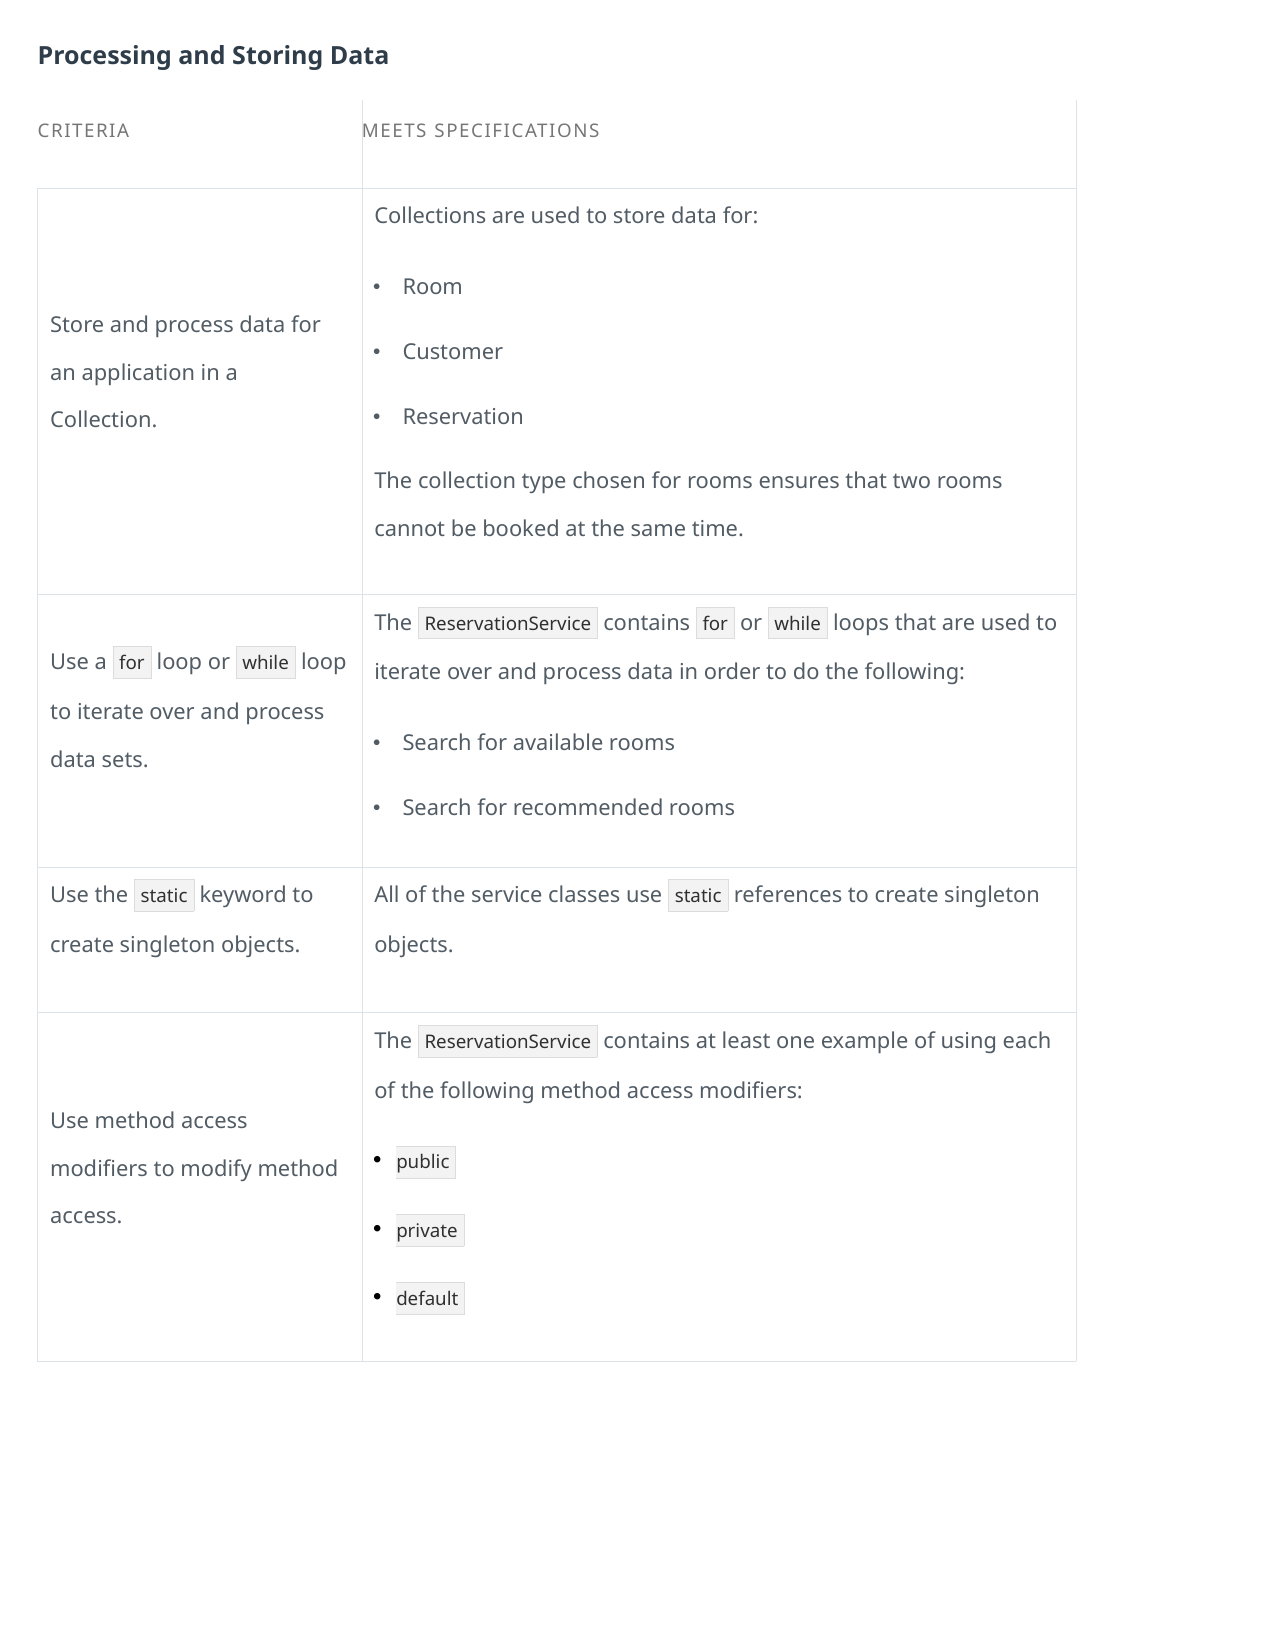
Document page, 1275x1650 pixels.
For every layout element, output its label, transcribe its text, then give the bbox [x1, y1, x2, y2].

table_header CRITERIA [38, 100, 362, 187]
table_header MEETS SPECIFICATIONS [363, 100, 1076, 187]
table_cell The ReservationService contains at least one example of using each of the following method access modifiers: public private default [363, 1013, 1076, 1361]
table_cell Use method access modifiers to modify method access. [38, 1013, 362, 1361]
table_cell Store and process data for an application in a Collection. [38, 189, 362, 594]
table_cell The ReservationService contains for or while loops that are used to iterate over and process data in order to do the following: Search for available rooms Search for recommended rooms [363, 595, 1076, 867]
table_cell Use the static keyword to create singleton objects. [38, 868, 362, 1012]
table_cell Use a for loop or while loop to iterate over and process data sets. [38, 595, 362, 867]
text Processing and Storing Data [37, 37, 1237, 72]
table_cell All of the service classes use static references to create singleton objects. [363, 868, 1076, 1012]
table_cell Collections are used to store data for: Room Customer Reservation The collection type chosen for rooms ensures that two rooms cannot be booked at the same time. [363, 189, 1076, 594]
